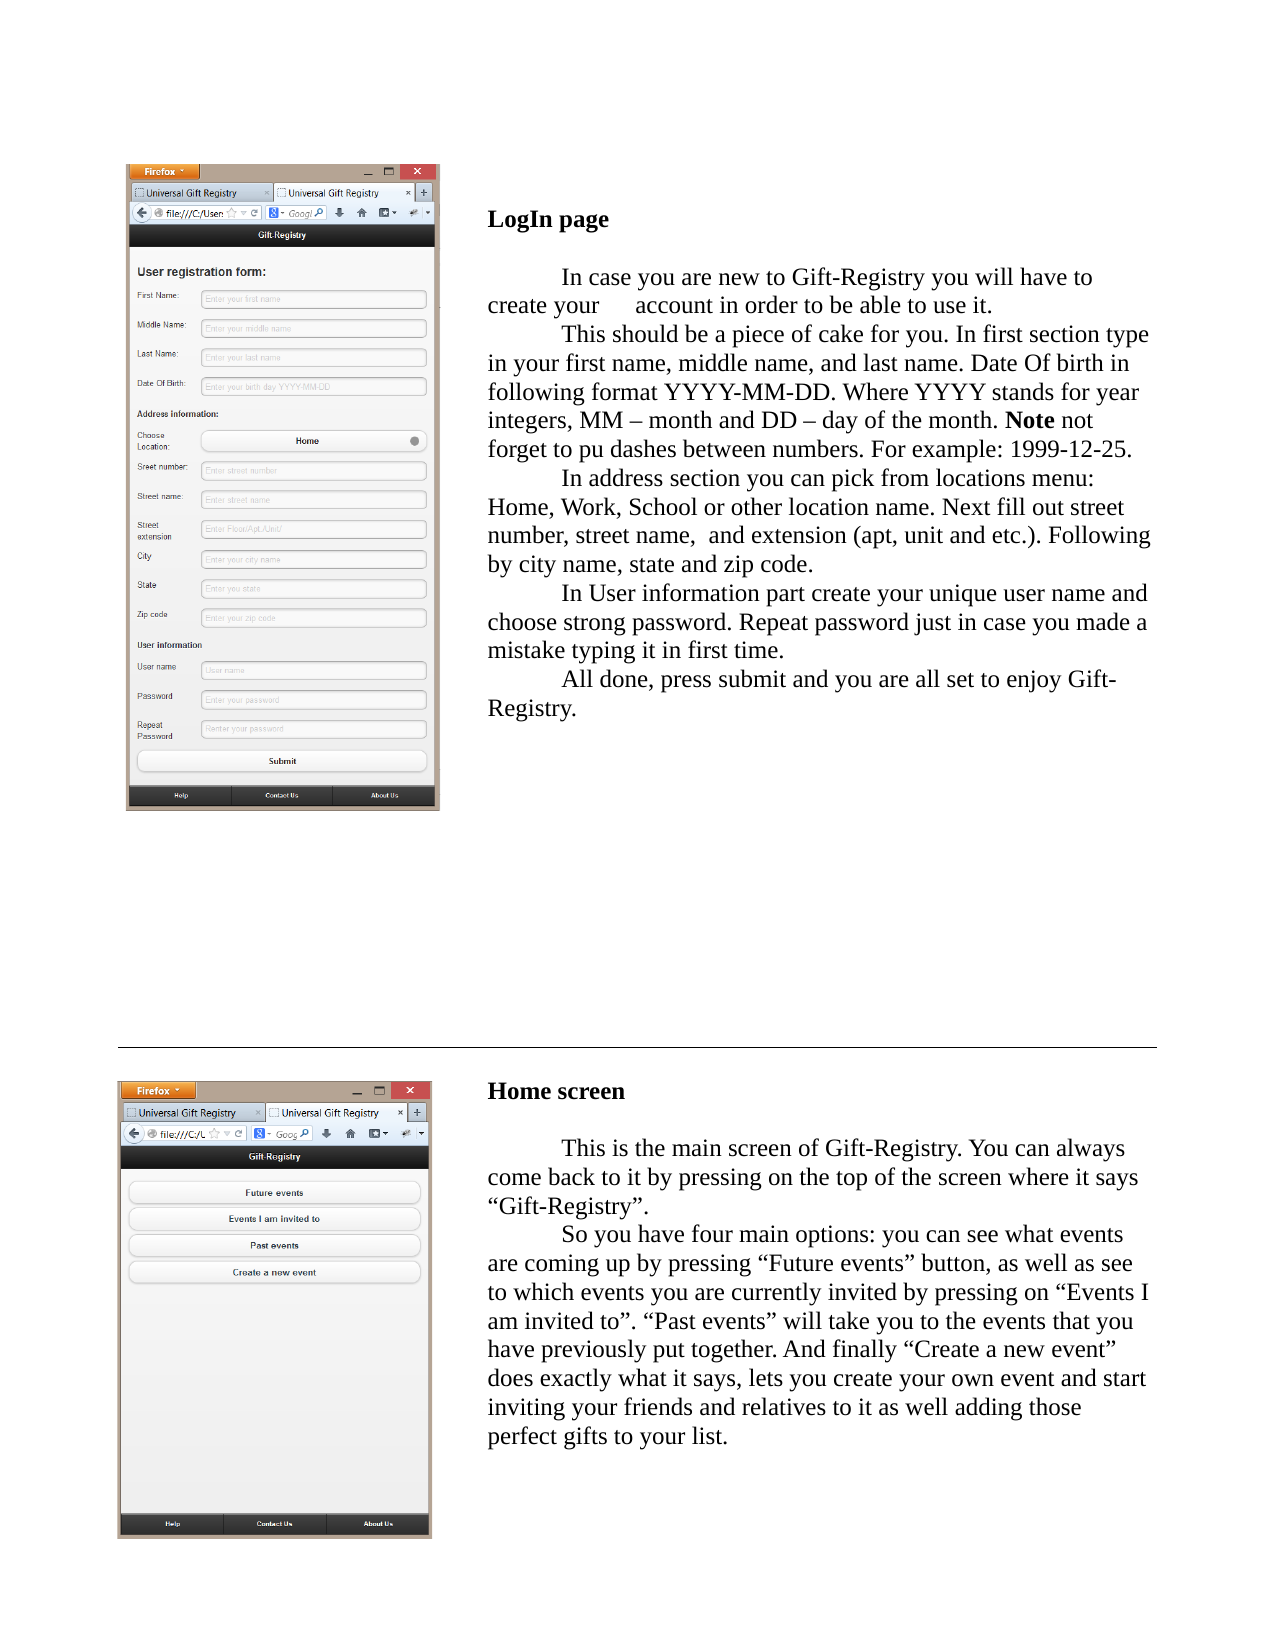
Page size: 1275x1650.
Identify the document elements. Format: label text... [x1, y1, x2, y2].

text This is the main screen of Gift-Registry. You can always come back to it by pressing on the top of the screen where it says “Gift-Registry”. [433, 1133, 1157, 1219]
text In User information part create your unique user name and choose strong password. Repeat password just in case you made a mistake typing it in first time. [441, 578, 1157, 664]
text All done, press submit and you are all set to enjoy Gift- Registry. [441, 664, 1157, 722]
text In case you are new to Gift-Registry you will have to create your account in order to be able to use it. [441, 262, 1157, 319]
text This should be a piece of cake for you. In first section type in your first name, middle name, and last name. Date Of birth in following format YYYY-MM-DD. Where YYYY stands for year integers, MM – month and DD – day of the month. Note not forget to pu dashes between numbers. For example: 1999-12-25. [441, 319, 1157, 463]
text LogIn page [441, 204, 1157, 233]
text Home screen [118, 1076, 1157, 1104]
text So you have four main options: you can see what events are coming up by pressing “Future events” button, as well as see to which events you are currently invited by pressing on “Events I am invited to”. “Past events” will take you to the events that you have previously put together. And finally “Create a new event” does exactly what it says, lets you create your own event and start inviting your friends and relatives to it as well adding those perfect gifts to your list. [433, 1219, 1157, 1449]
text [118, 204, 125, 233]
text In address section you can pick from locations menu: Home, Work, School or other location name. Next fill out street number, street name, and extension (apt, unit and etc.). Following by city name, state and zip code. [441, 463, 1157, 578]
